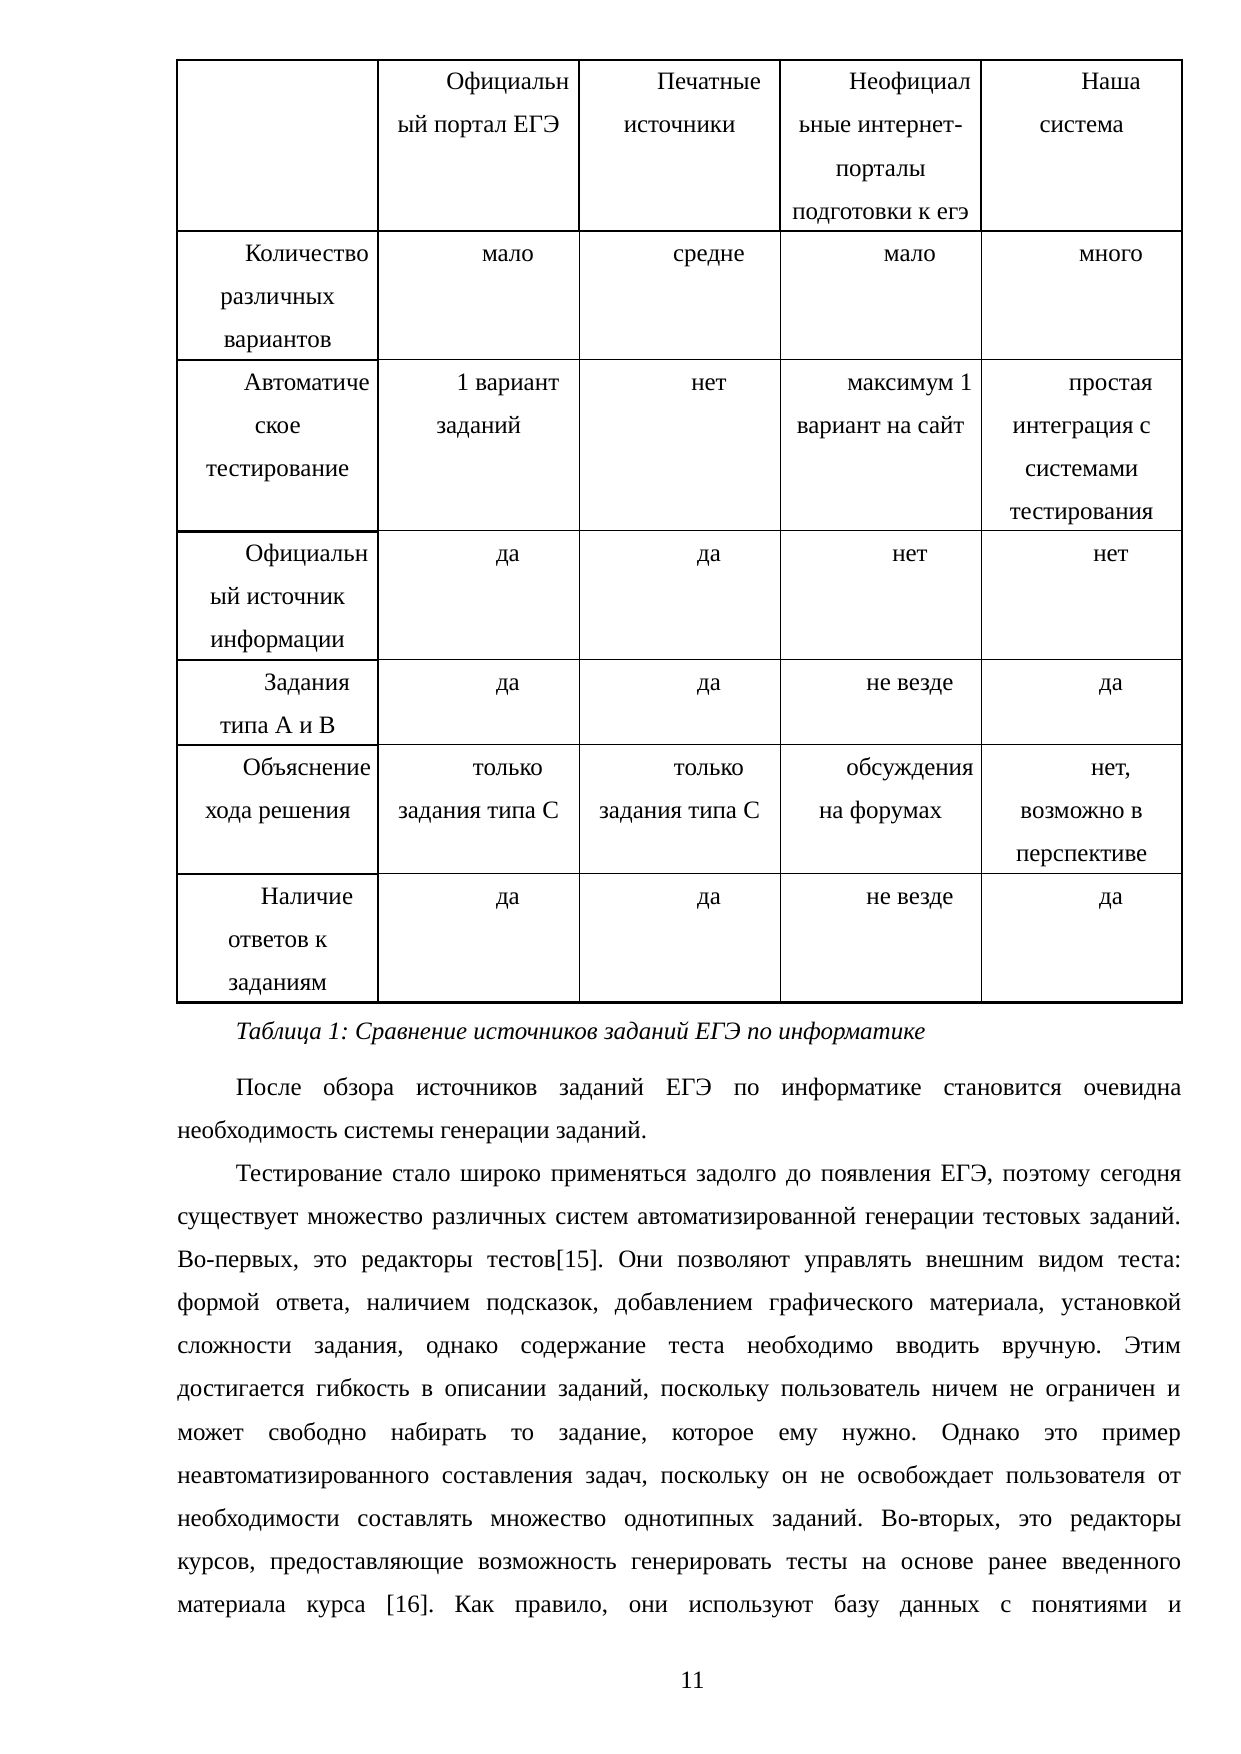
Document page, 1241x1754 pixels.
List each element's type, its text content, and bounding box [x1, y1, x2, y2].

table_header Официальный портал ЕГЭ [379, 61, 578, 230]
table_cell 1 вариант заданий [379, 360, 579, 530]
table_cell нет [580, 360, 780, 530]
table_cell только задания типа С [379, 745, 579, 873]
table_cell Задания типа А и В [178, 661, 377, 744]
table_header Печатные источники [580, 61, 779, 230]
table_header Наша система [982, 61, 1181, 230]
table_cell Наличие ответов к заданиям [178, 875, 377, 1001]
table_cell простая интеграция с системами тестирования [982, 360, 1181, 530]
table_cell максимум 1 вариант на сайт [781, 360, 981, 530]
table_cell да [982, 874, 1181, 1001]
table_cell Объяснение хода решения [178, 746, 377, 873]
text После обзора источников заданий ЕГЭ по информатике становится очевидна необходимость системы генерации заданий. [177, 1072, 1182, 1143]
table_cell обсуждения на форумах [781, 745, 981, 873]
table_cell нет [982, 531, 1181, 659]
table_header Неофициальные интернет-порталы подготовки к егэ [781, 61, 980, 230]
table_cell много [982, 232, 1181, 359]
table_cell только задания типа С [580, 745, 780, 873]
table_cell Количество различных вариантов [178, 232, 377, 359]
table_cell да [580, 874, 780, 1001]
table_cell да [982, 660, 1181, 744]
text Таблица 1: Сравнение источников заданий ЕГЭ по информатике [177, 1016, 1182, 1045]
table_cell нет [781, 531, 981, 659]
table_header [178, 61, 377, 230]
table_cell мало [781, 232, 981, 359]
table_cell Официальный источник информации [178, 533, 377, 659]
table_cell не везде [781, 660, 981, 744]
table_cell средне [580, 232, 780, 359]
table_cell да [379, 874, 579, 1001]
table_cell не везде [781, 874, 981, 1001]
table_cell нет, возможно в перспективе [982, 745, 1181, 873]
table_cell да [379, 660, 579, 744]
table_cell да [379, 531, 579, 659]
table_cell да [580, 660, 780, 744]
table_cell Автоматическое тестирование [178, 361, 377, 530]
text Тестирование стало широко применяться задолго до появления ЕГЭ, поэтому сегодня существует множество различных систем автоматизированной генерации тестовых заданий. Во-первых, это редакторы тестов[15]. Они позволяют управлять внешним видом теста: формой ответа, наличием подсказок, добавлением графического материала, установкой сложности задания, однако содержание теста необходимо вводить вручную. Этим достигается гибкость в описании заданий, поскольку пользователь ничем не ограничен и может свободно набирать то задание, которое ему нужно. Однако это пример неавтоматизированного составления задач, поскольку он не освобождает пользователя от необходимости составлять множество однотипных заданий. Во-вторых, это редакторы курсов, предоставляющие возможность генерировать тесты на основе ранее введенного материала курса [16]. Как правило, они используют базу данных с понятиями и [177, 1158, 1182, 1618]
table_cell да [580, 531, 780, 659]
table_cell мало [379, 232, 579, 359]
